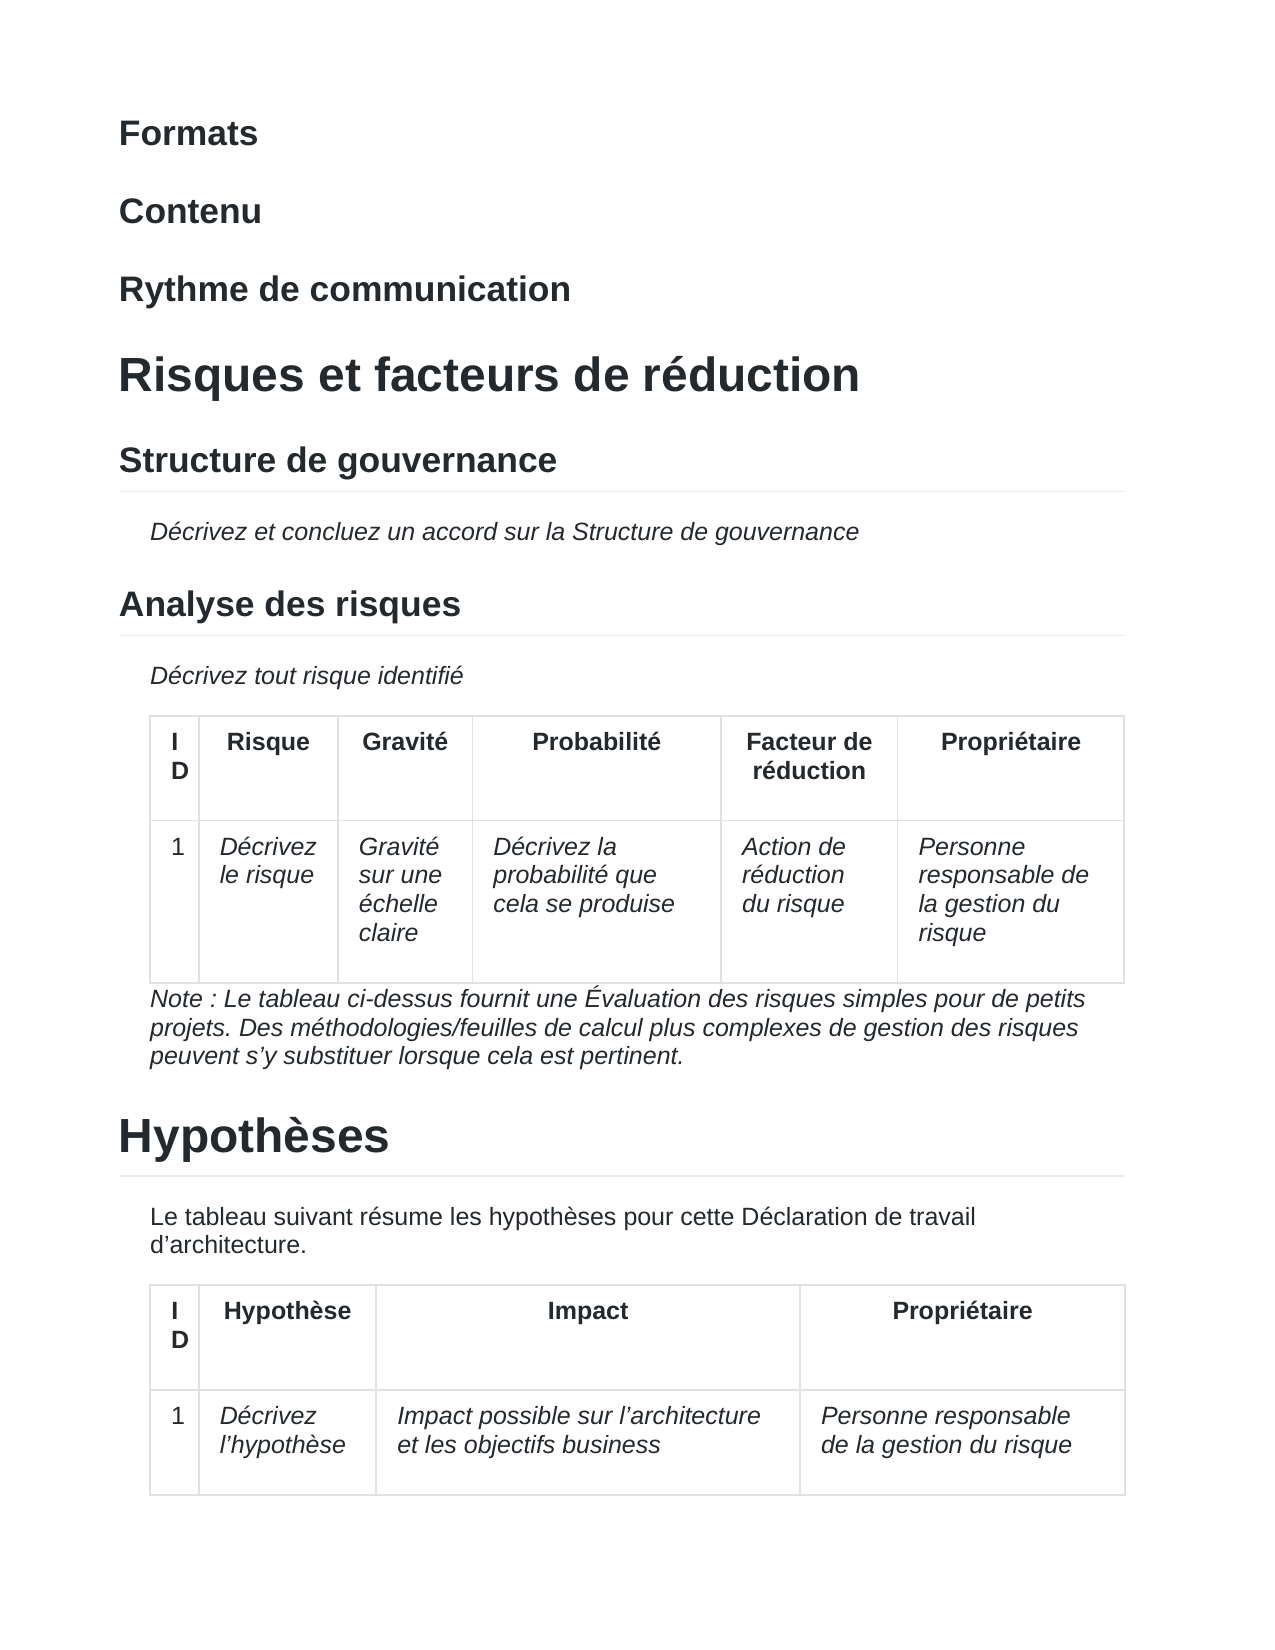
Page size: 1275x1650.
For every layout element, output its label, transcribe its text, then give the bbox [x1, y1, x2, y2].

text Note : Le tableau ci-dessus fournit une Évaluation des risques simples pour de petits projets. Des méthodologies/feuilles de calcul plus complexes de gestion des risques peuvent s’y substituer lorsque cela est pertinent. [150, 984, 1125, 1070]
subtitle Structure de gouvernance [119, 439, 1125, 491]
table_cell 1 [151, 1391, 198, 1494]
table_cell Décrivez la probabilité que cela se produise [473, 821, 720, 982]
text Décrivez tout risque identifié [150, 661, 1125, 690]
table_cell Personne responsable de la gestion du risque [801, 1391, 1124, 1494]
table_header ID [151, 1286, 198, 1389]
text Le tableau suivant résume les hypothèses pour cette Déclaration de travail d’architecture. [150, 1202, 1125, 1259]
table_header Hypothèse [200, 1286, 375, 1389]
table_header ID [151, 717, 198, 820]
table_cell Décrivez le risque [200, 821, 337, 982]
text Décrivez et concluez un accord sur la Structure de gouvernance [150, 517, 1125, 546]
subtitle Hypothèses [119, 1107, 1125, 1175]
table_header Propriétaire [898, 717, 1123, 820]
table_cell Impact possible sur l’architecture et les objectifs business [377, 1391, 799, 1494]
table_header Probabilité [473, 717, 720, 820]
table_header Impact [377, 1286, 799, 1389]
subtitle Contenu [119, 190, 1125, 231]
table_header Gravité [339, 717, 472, 820]
table_cell 1 [151, 821, 198, 982]
table_cell Décrivez l’hypothèse [200, 1391, 375, 1494]
table_cell Action de réduction du risque [722, 821, 897, 982]
subtitle Analyse des risques [119, 583, 1125, 635]
table_header Propriétaire [801, 1286, 1124, 1389]
subtitle Risques et facteurs de réduction [119, 347, 1125, 402]
table_cell Gravité sur une échelle claire [339, 821, 472, 982]
subtitle Formats [119, 112, 1125, 153]
table_header Facteur de réduction [722, 717, 897, 820]
subtitle Rythme de communication [119, 269, 1125, 309]
table_header Risque [200, 717, 337, 820]
table_cell Personne responsable de la gestion du risque [898, 821, 1123, 982]
